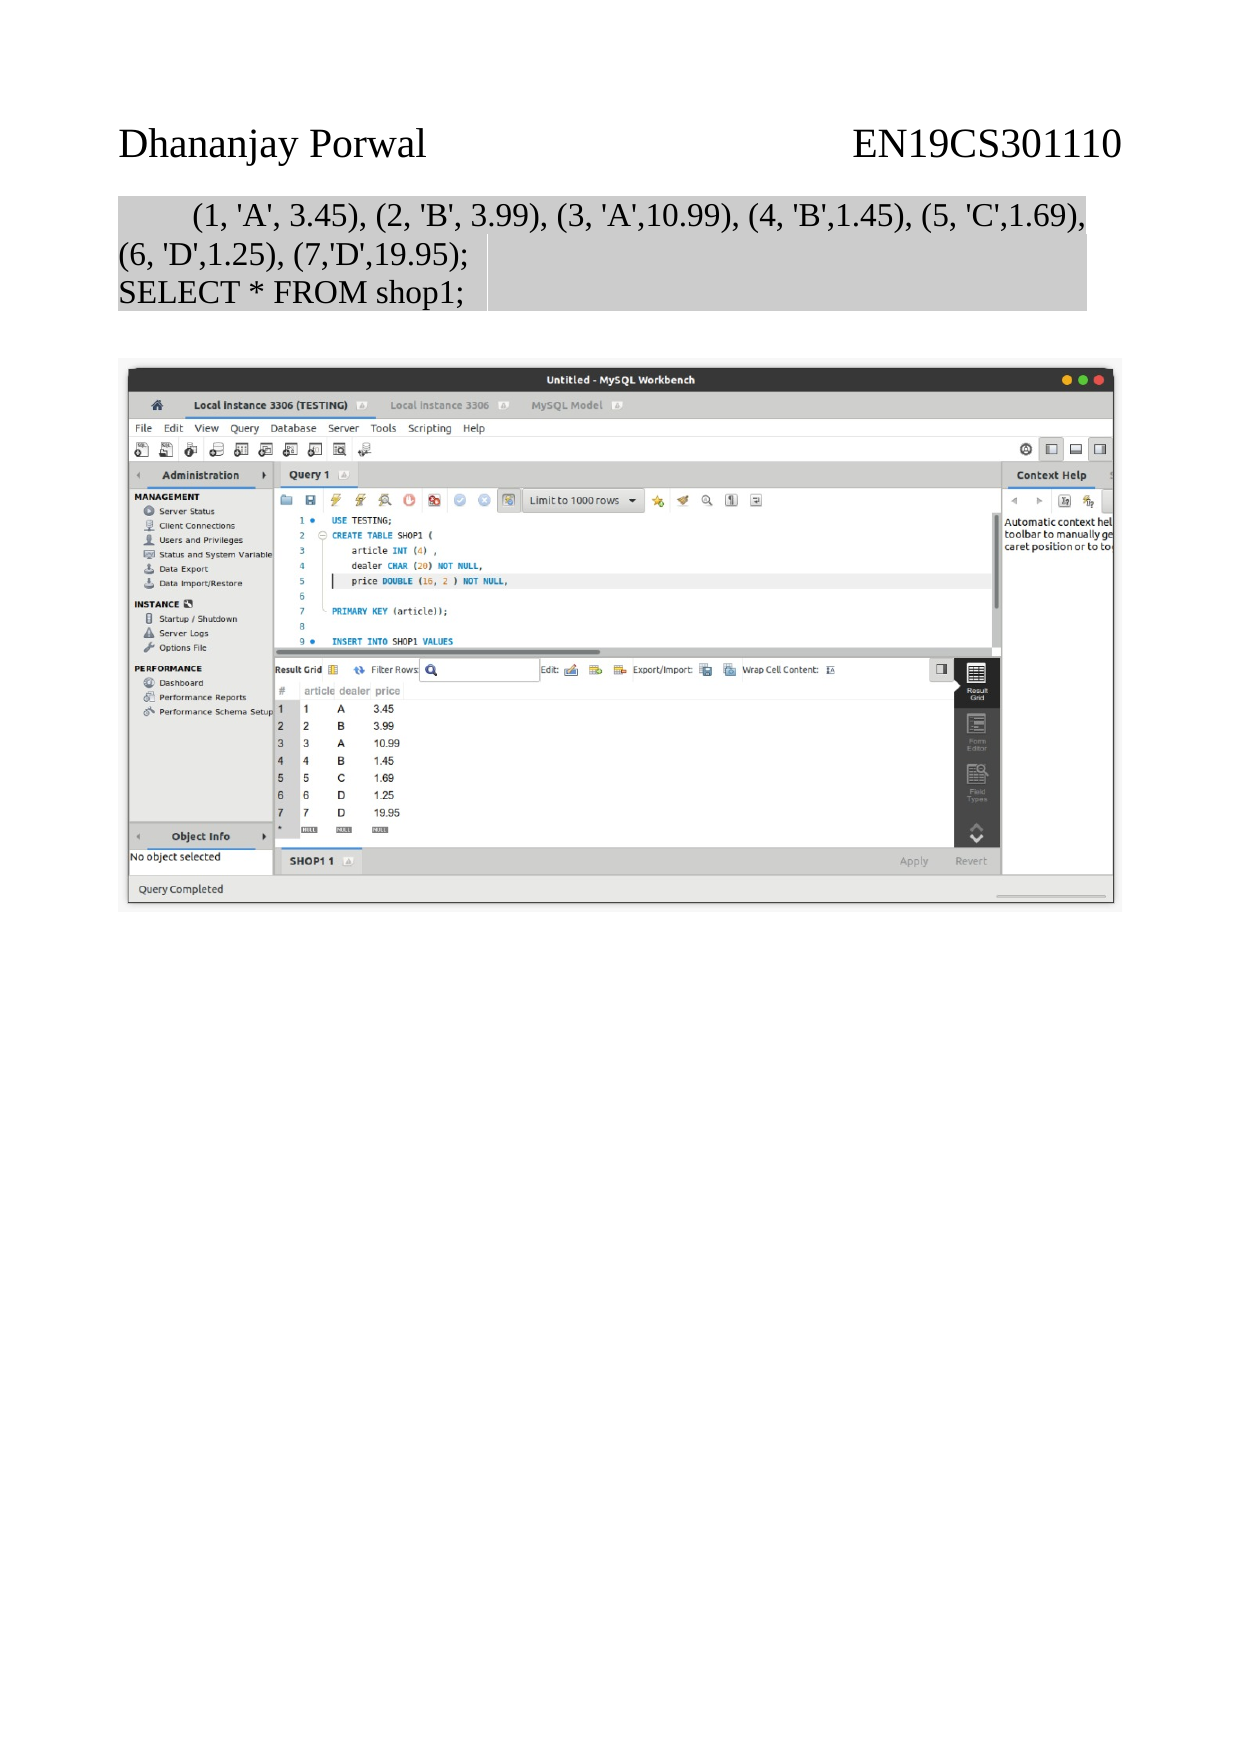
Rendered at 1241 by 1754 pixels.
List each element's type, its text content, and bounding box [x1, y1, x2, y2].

text (1, 'A', 3.45), (2, 'B', 3.99), (3, 'A',10.99), (4, 'B',1.45), (5, 'C',1.69),(6, 'D',1.25), (7,'D',19.95); [118, 196, 1122, 272]
text SELECT * FROM shop1; [118, 272, 1122, 311]
picture [118, 358, 1123, 912]
